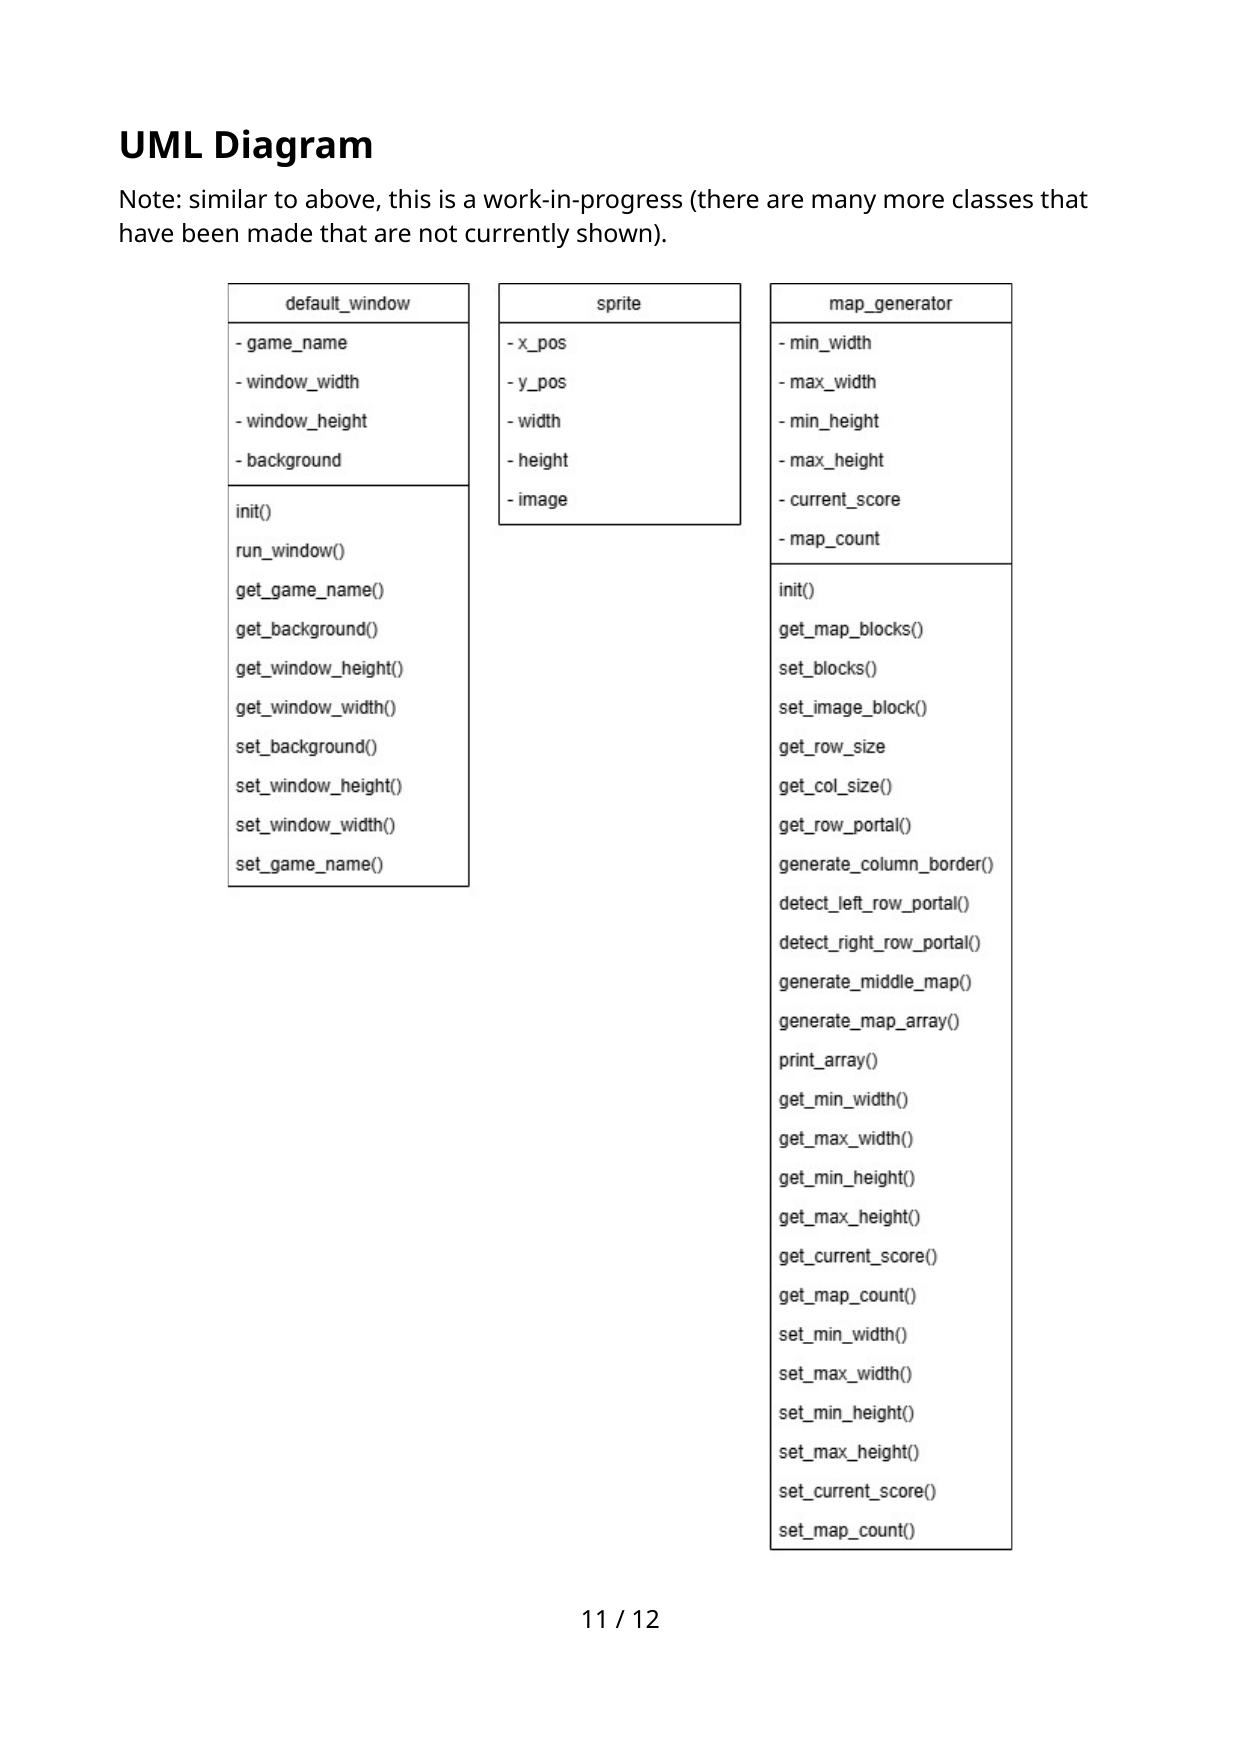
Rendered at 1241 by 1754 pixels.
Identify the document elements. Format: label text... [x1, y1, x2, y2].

text Note: similar to above, this is a work-in-progress (there are many more classes that have been made that are not currently shown). [118, 182, 1122, 250]
subtitle UML Diagram [118, 118, 1122, 169]
picture [227, 283, 1013, 1555]
